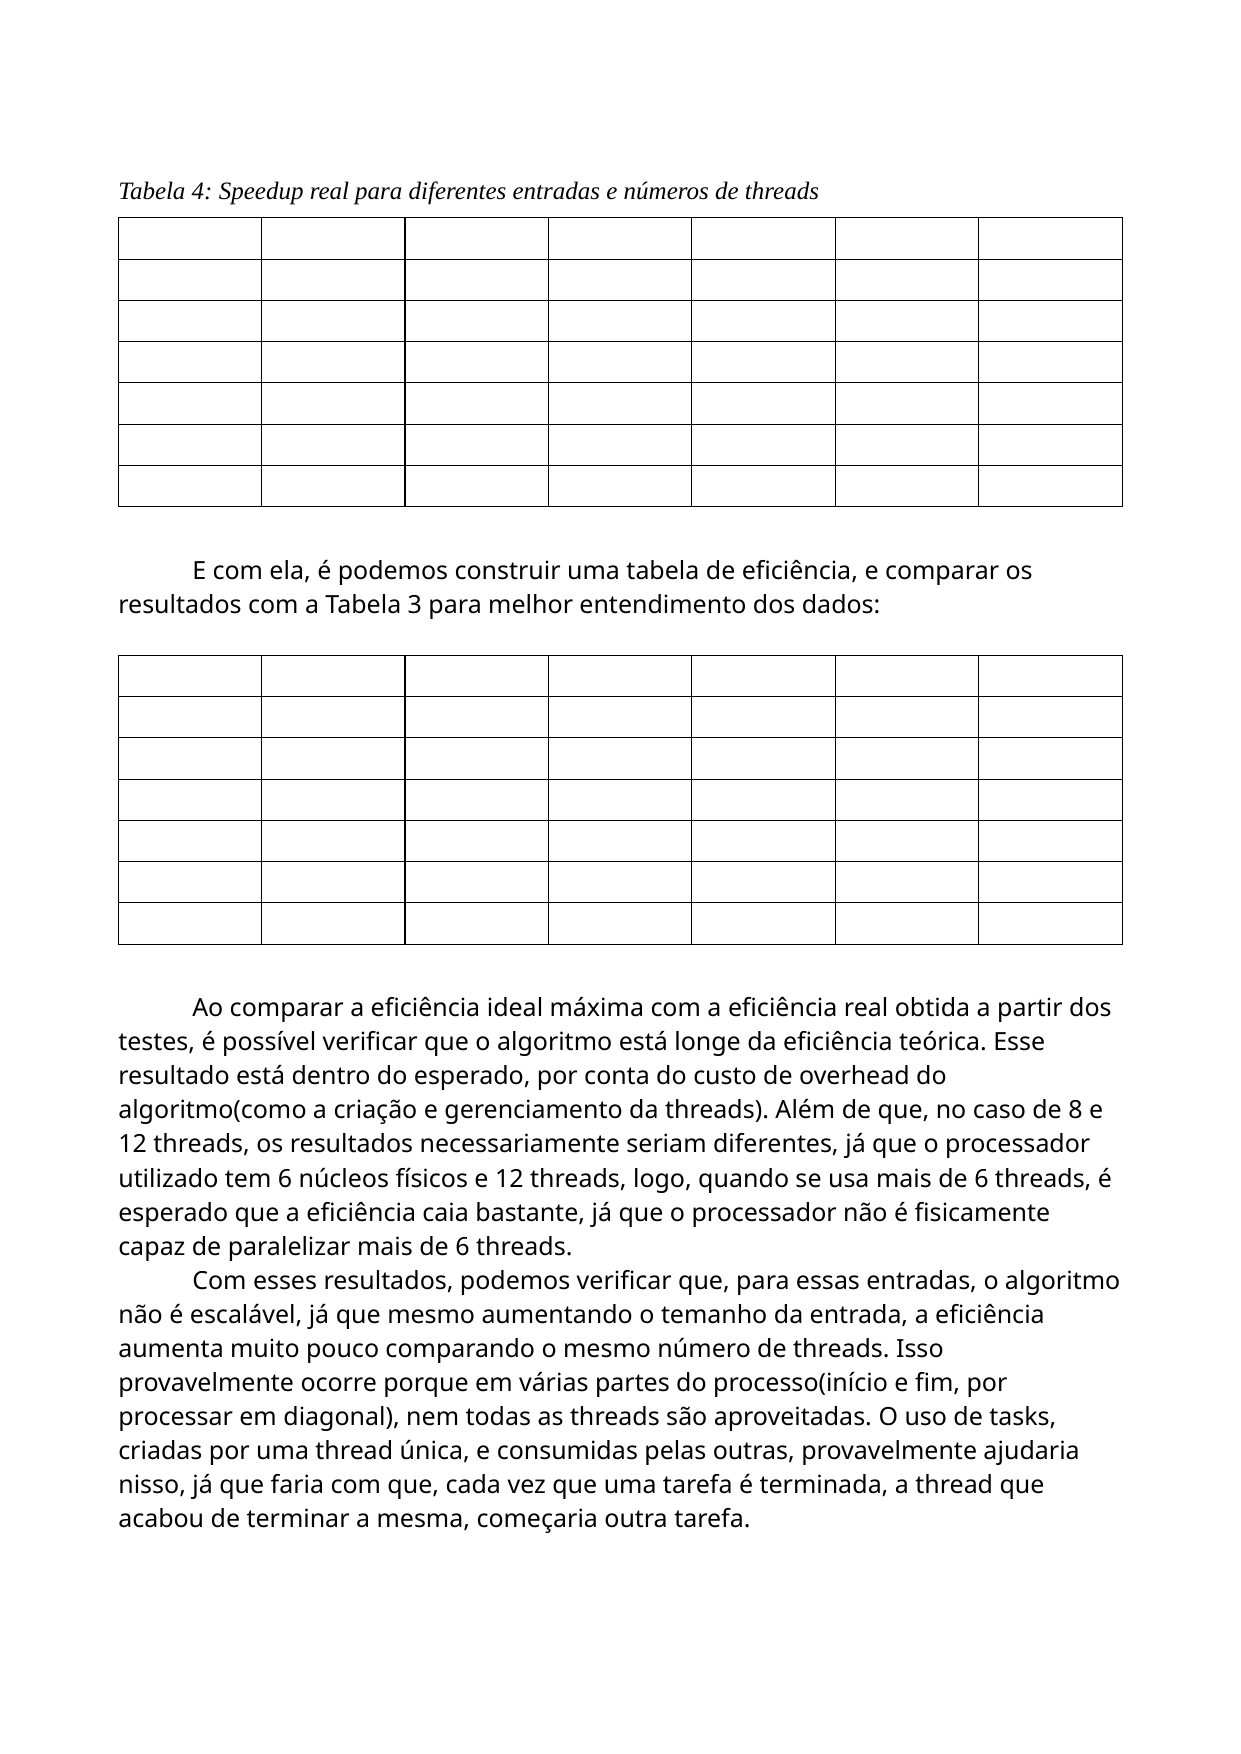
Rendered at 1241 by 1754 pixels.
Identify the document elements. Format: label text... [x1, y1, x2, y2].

table_cell [406, 862, 548, 902]
table_cell [119, 260, 261, 300]
table_cell [836, 862, 978, 902]
table_cell [692, 738, 835, 778]
table_header [119, 218, 261, 258]
table_cell [836, 780, 978, 820]
table_cell [262, 301, 404, 341]
table_cell [549, 821, 691, 861]
table_cell [406, 383, 548, 423]
table_cell [692, 821, 835, 861]
table_cell [262, 903, 404, 943]
table_header [836, 218, 978, 258]
table_cell [406, 260, 548, 300]
table_cell [692, 697, 835, 737]
table_cell [692, 425, 835, 465]
table_cell [119, 697, 261, 737]
table_cell [549, 903, 691, 943]
table_header [979, 656, 1122, 696]
table_cell [979, 342, 1122, 382]
table_cell [119, 780, 261, 820]
table_cell [979, 425, 1122, 465]
table_cell [979, 821, 1122, 861]
table_cell [692, 383, 835, 423]
table_cell [119, 466, 261, 506]
table_cell [979, 466, 1122, 506]
table_cell [979, 697, 1122, 737]
table_cell [262, 260, 404, 300]
table_cell [119, 821, 261, 861]
table_header [979, 218, 1122, 258]
table_cell [262, 780, 404, 820]
table_cell [836, 301, 978, 341]
table_cell [119, 425, 261, 465]
table_header [549, 218, 691, 258]
table_cell [836, 383, 978, 423]
table_cell [979, 862, 1122, 902]
table_cell [836, 697, 978, 737]
table_cell [262, 342, 404, 382]
table_cell [406, 821, 548, 861]
table_header [262, 218, 404, 258]
table_cell [836, 342, 978, 382]
table_cell [119, 301, 261, 341]
table_cell [406, 780, 548, 820]
text E com ela, é podemos construir uma tabela de eficiência, e comparar os resultados com a Tabela 3 para melhor entendimento dos dados: [118, 552, 1122, 621]
table_cell [836, 466, 978, 506]
table_cell [692, 342, 835, 382]
table_cell [262, 425, 404, 465]
table_cell [119, 903, 261, 943]
table_cell [549, 425, 691, 465]
table_cell [836, 738, 978, 778]
table_cell [692, 903, 835, 943]
table_cell [692, 301, 835, 341]
table_cell [692, 780, 835, 820]
table_cell [836, 903, 978, 943]
table_cell [979, 383, 1122, 423]
table_cell [406, 738, 548, 778]
table_cell [549, 738, 691, 778]
table_header [262, 656, 404, 696]
table_cell [979, 260, 1122, 300]
table_header [406, 656, 548, 696]
table_cell [979, 780, 1122, 820]
table_header [119, 656, 261, 696]
table_cell [262, 862, 404, 902]
table_cell [549, 780, 691, 820]
table_cell [262, 466, 404, 506]
table_cell [119, 738, 261, 778]
table_header [406, 218, 548, 258]
table_cell [549, 260, 691, 300]
table_header [692, 656, 835, 696]
table_cell [549, 862, 691, 902]
text Com esses resultados, podemos verificar que, para essas entradas, o algoritmo não é escalável, já que mesmo aumentando o temanho da entrada, a eficiência aumenta muito pouco comparando o mesmo número de threads. Isso provavelmente ocorre porque em várias partes do processo(início e fim, por processar em diagonal), nem todas as threads são aproveitadas. O uso de tasks, criadas por uma thread única, e consumidas pelas outras, provavelmente ajudaria nisso, já que faria com que, cada vez que uma tarefa é terminada, a thread que acabou de terminar a mesma, começaria outra tarefa. [118, 1262, 1122, 1535]
table_cell [549, 342, 691, 382]
table_cell [406, 903, 548, 943]
table_cell [262, 738, 404, 778]
table_cell [262, 697, 404, 737]
table_cell [549, 466, 691, 506]
table_cell [119, 342, 261, 382]
table_cell [406, 301, 548, 341]
table_header [836, 656, 978, 696]
table_cell [406, 466, 548, 506]
text Ao comparar a eficiência ideal máxima com a eficiência real obtida a partir dos testes, é possível verificar que o algoritmo está longe da eficiência teórica. Esse resultado está dentro do esperado, por conta do custo de overhead do algoritmo(como a criação e gerenciamento da threads). Além de que, no caso de 8 e 12 threads, os resultados necessariamente seriam diferentes, já que o processador utilizado tem 6 núcleos físicos e 12 threads, logo, quando se usa mais de 6 threads, é esperado que a eficiência caia bastante, já que o processador não é fisicamente capaz de paralelizar mais de 6 threads. [118, 990, 1122, 1262]
table_cell [406, 697, 548, 737]
table_header [549, 656, 691, 696]
table_cell [836, 260, 978, 300]
table_cell [406, 425, 548, 465]
table_cell [406, 342, 548, 382]
table_cell [836, 821, 978, 861]
table_cell [692, 862, 835, 902]
table_header [692, 218, 835, 258]
table_cell [119, 862, 261, 902]
table_cell [549, 697, 691, 737]
table_cell [979, 903, 1122, 943]
table_cell [262, 383, 404, 423]
table_cell [979, 738, 1122, 778]
text Tabela 4: Speedup real para diferentes entradas e números de threads [118, 176, 1122, 205]
table_cell [979, 301, 1122, 341]
table_cell [692, 466, 835, 506]
table_cell [549, 383, 691, 423]
table_cell [692, 260, 835, 300]
table_cell [262, 821, 404, 861]
table_cell [836, 425, 978, 465]
table_cell [549, 301, 691, 341]
table_cell [119, 383, 261, 423]
